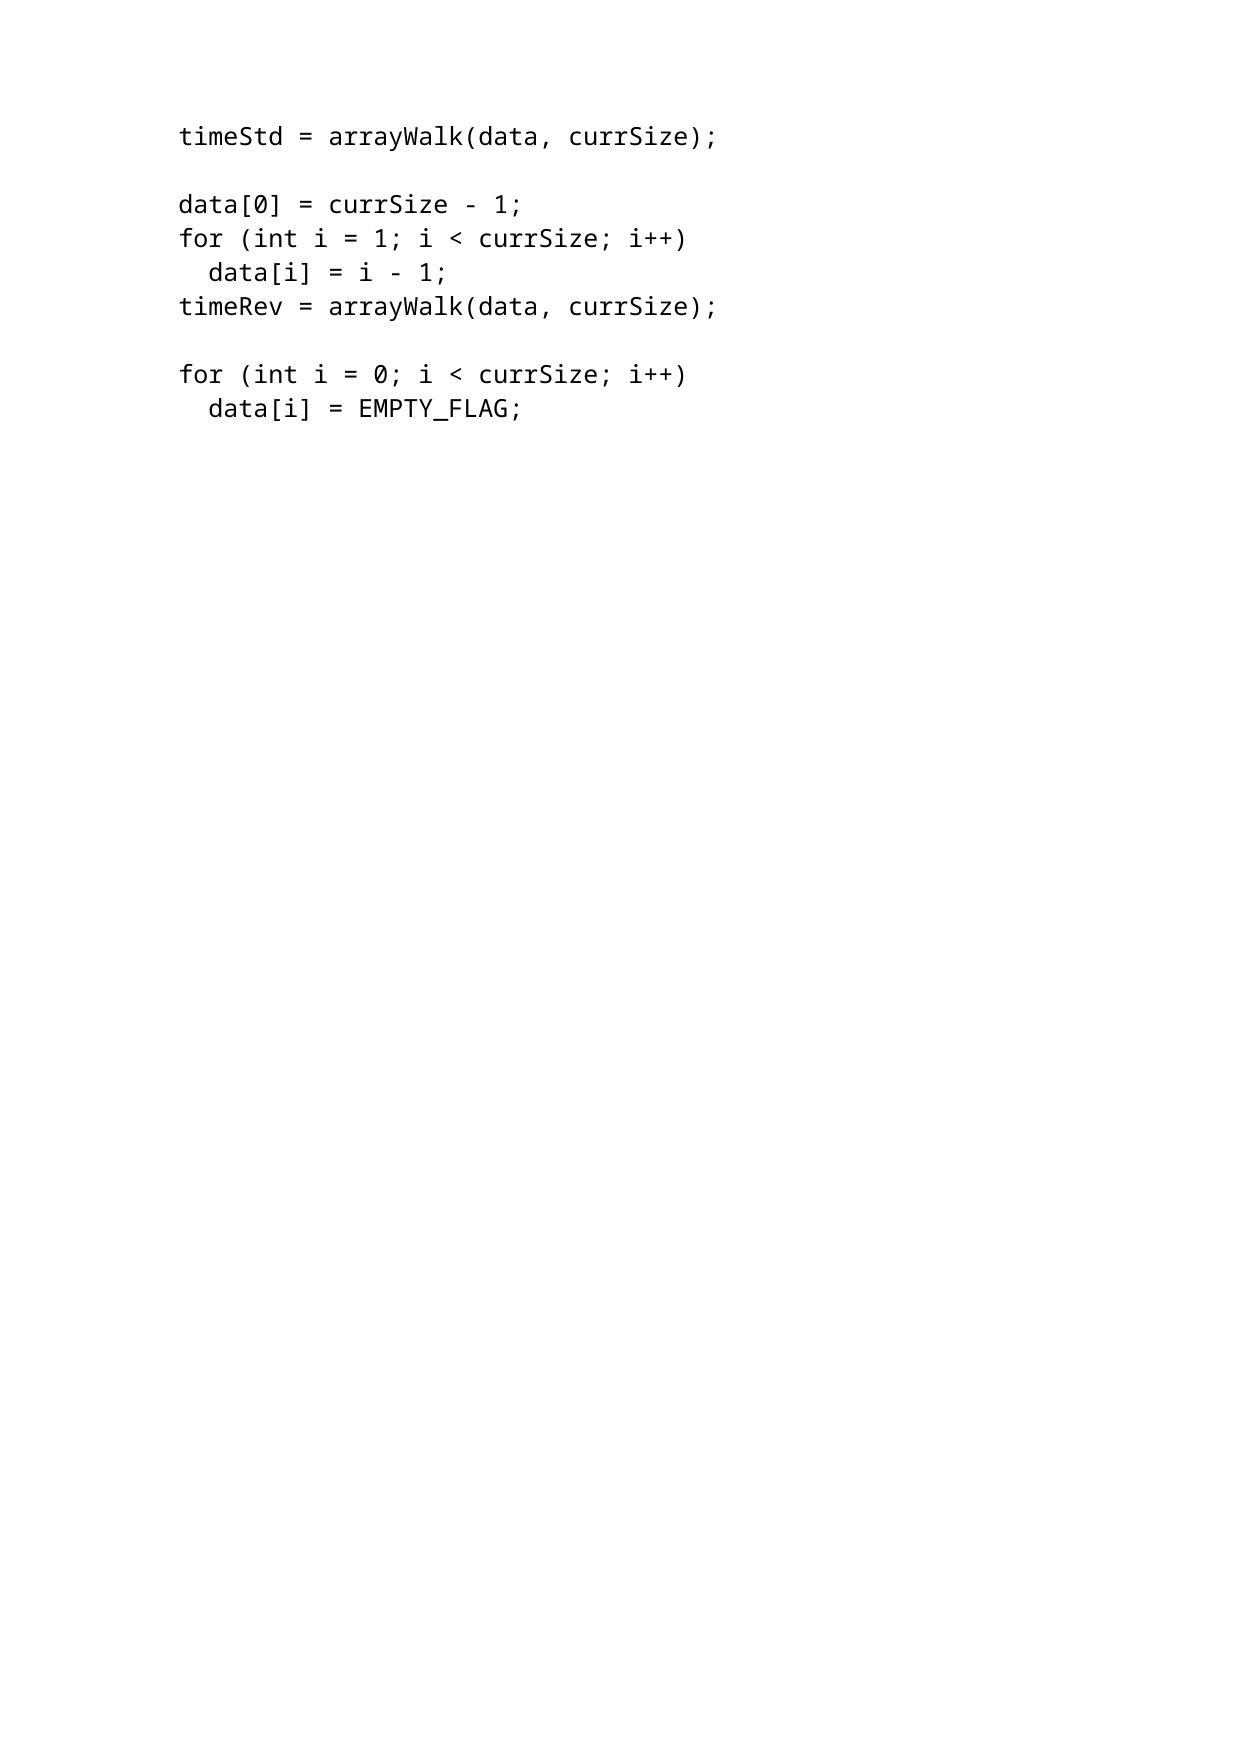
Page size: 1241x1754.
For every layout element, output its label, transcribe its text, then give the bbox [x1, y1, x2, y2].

text data[i] = i - 1; [118, 254, 1122, 288]
text for (int i = 0; i < currSize; i++) [118, 357, 1122, 391]
text timeRev = arrayWalk(data, currSize); [118, 288, 1122, 322]
text for (int i = 1; i < currSize; i++) [118, 220, 1122, 254]
text timeStd = arrayWalk(data, currSize); [118, 118, 1122, 152]
text data[0] = currSize - 1; [118, 186, 1122, 220]
text data[i] = EMPTY_FLAG; [118, 391, 1122, 425]
